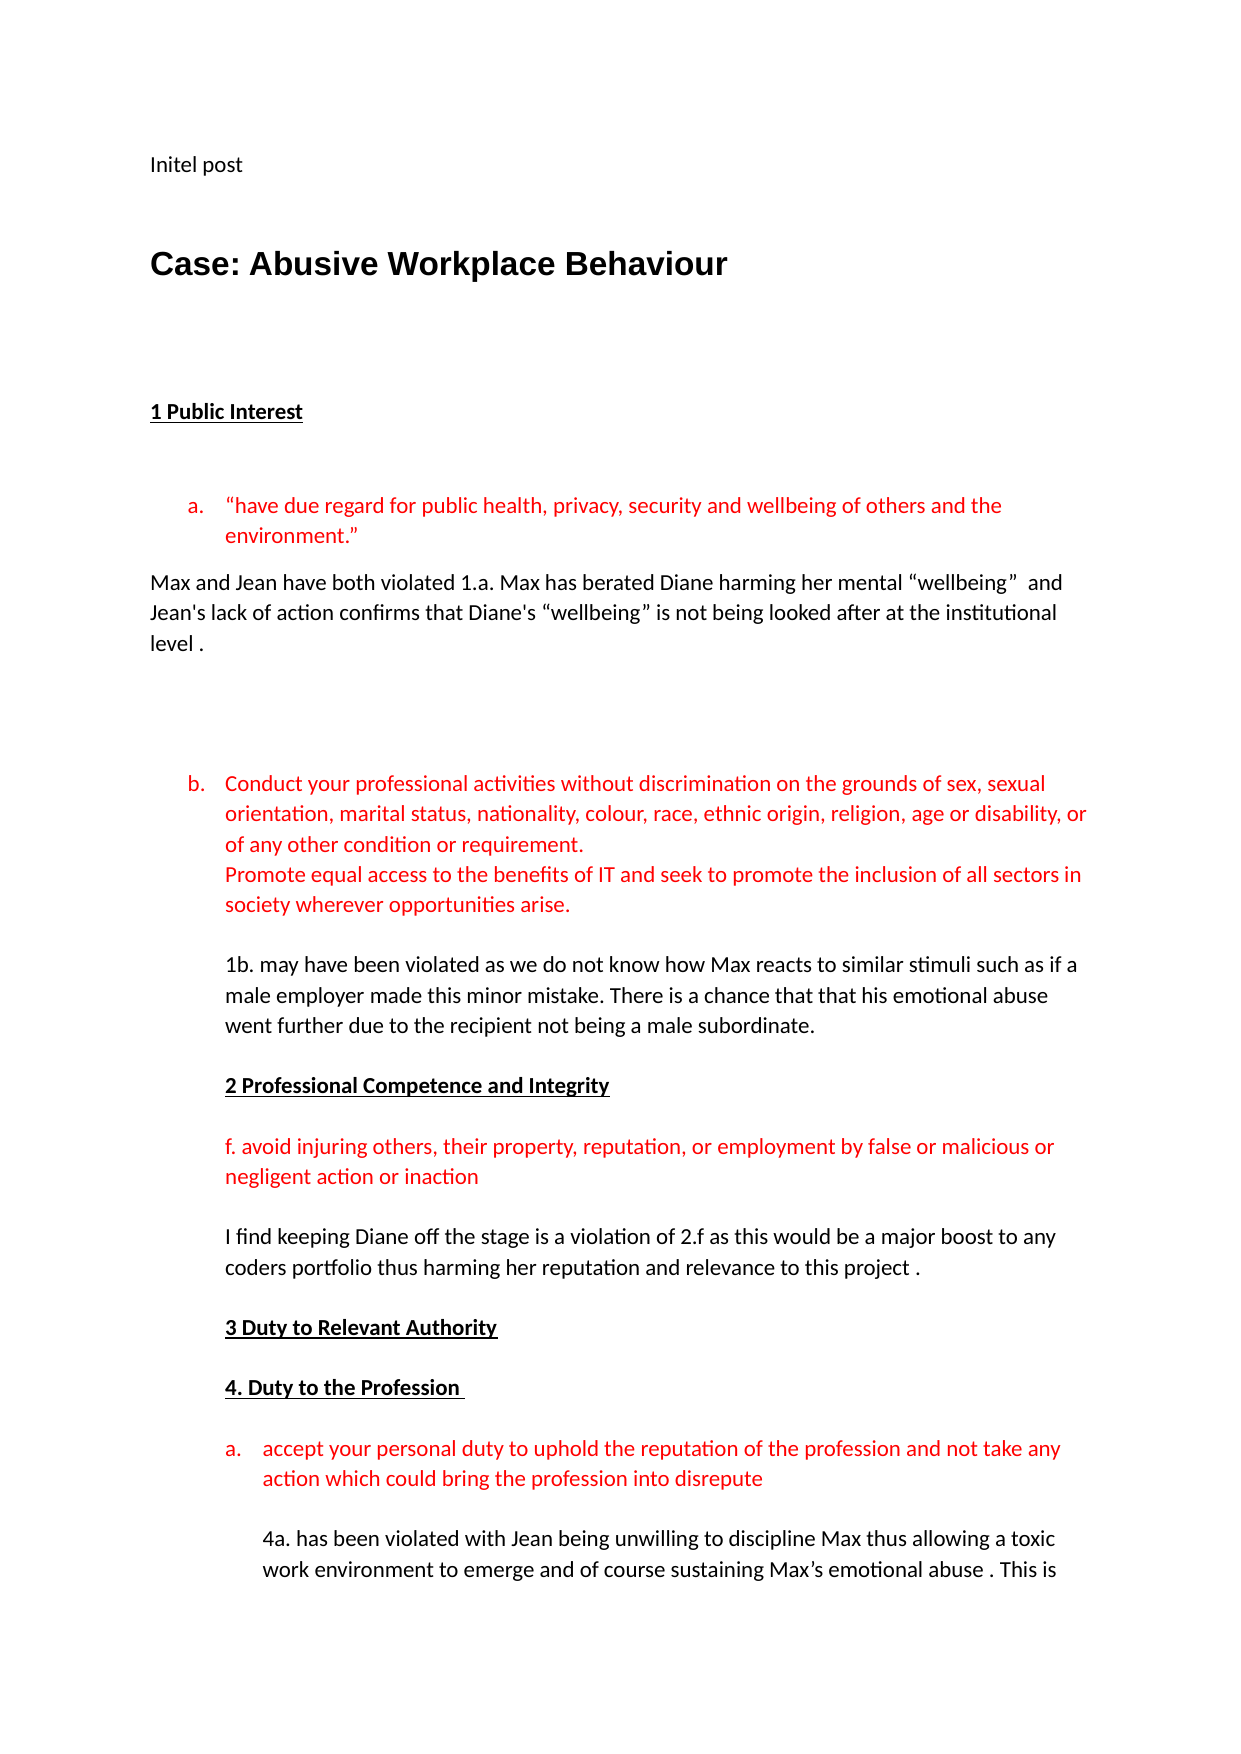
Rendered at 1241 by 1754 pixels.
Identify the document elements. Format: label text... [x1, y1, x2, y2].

list “have due regard for public health, privacy, security and wellbeing of others and the environment.” [187, 491, 1090, 549]
list Conduct your professional activities without discrimination on the grounds of sex, sexual orientation, marital status, nationality, colour, race, ethnic origin, religion, age or disability, or of any other condition or requirement. [187, 769, 1090, 858]
subtitle Case: Abusive Workplace Behaviour [150, 244, 1090, 282]
text Initel post [150, 150, 1090, 178]
list Promote equal access to the benefits of IT and seek to promote the inclusion of all sectors in society wherever opportunities arise. [225, 860, 1090, 918]
list 3 Duty to Relevant Authority [225, 1313, 1090, 1341]
text Max and Jean have both violated 1.a. Max has berated Diane harming her mental “wellbeing” and Jean's lack of action confirms that Diane's “wellbeing” is not being looked after at the institutional level . [150, 568, 1090, 657]
list 4a. has been violated with Jean being unwilling to discipline Max thus allowing a toxic work environment to emerge and of course sustaining Max’s emotional abuse . This is [262, 1524, 1090, 1583]
list I find keeping Diane off the stage is a violation of 2.f as this would be a major boost to any coders portfolio thus harming her reputation and relevance to this project . [225, 1222, 1090, 1281]
list accept your personal duty to uphold the reputation of the profession and not take any action which could bring the profession into disrepute [225, 1434, 1090, 1492]
list 4. Duty to the Profession [225, 1373, 1090, 1402]
list 1b. may have been violated as we do not know how Max reacts to similar stimuli such as if a male employer made this minor mistake. There is a chance that that his emotional abuse went further due to the recipient not being a male subordinate. [225, 951, 1090, 1039]
list 2 Professional Competence and Integrity [225, 1071, 1090, 1099]
list f. avoid injuring others, their property, reputation, or employment by false or malicious or negligent action or inaction [225, 1132, 1090, 1190]
text 1 Public Interest [150, 397, 1090, 426]
